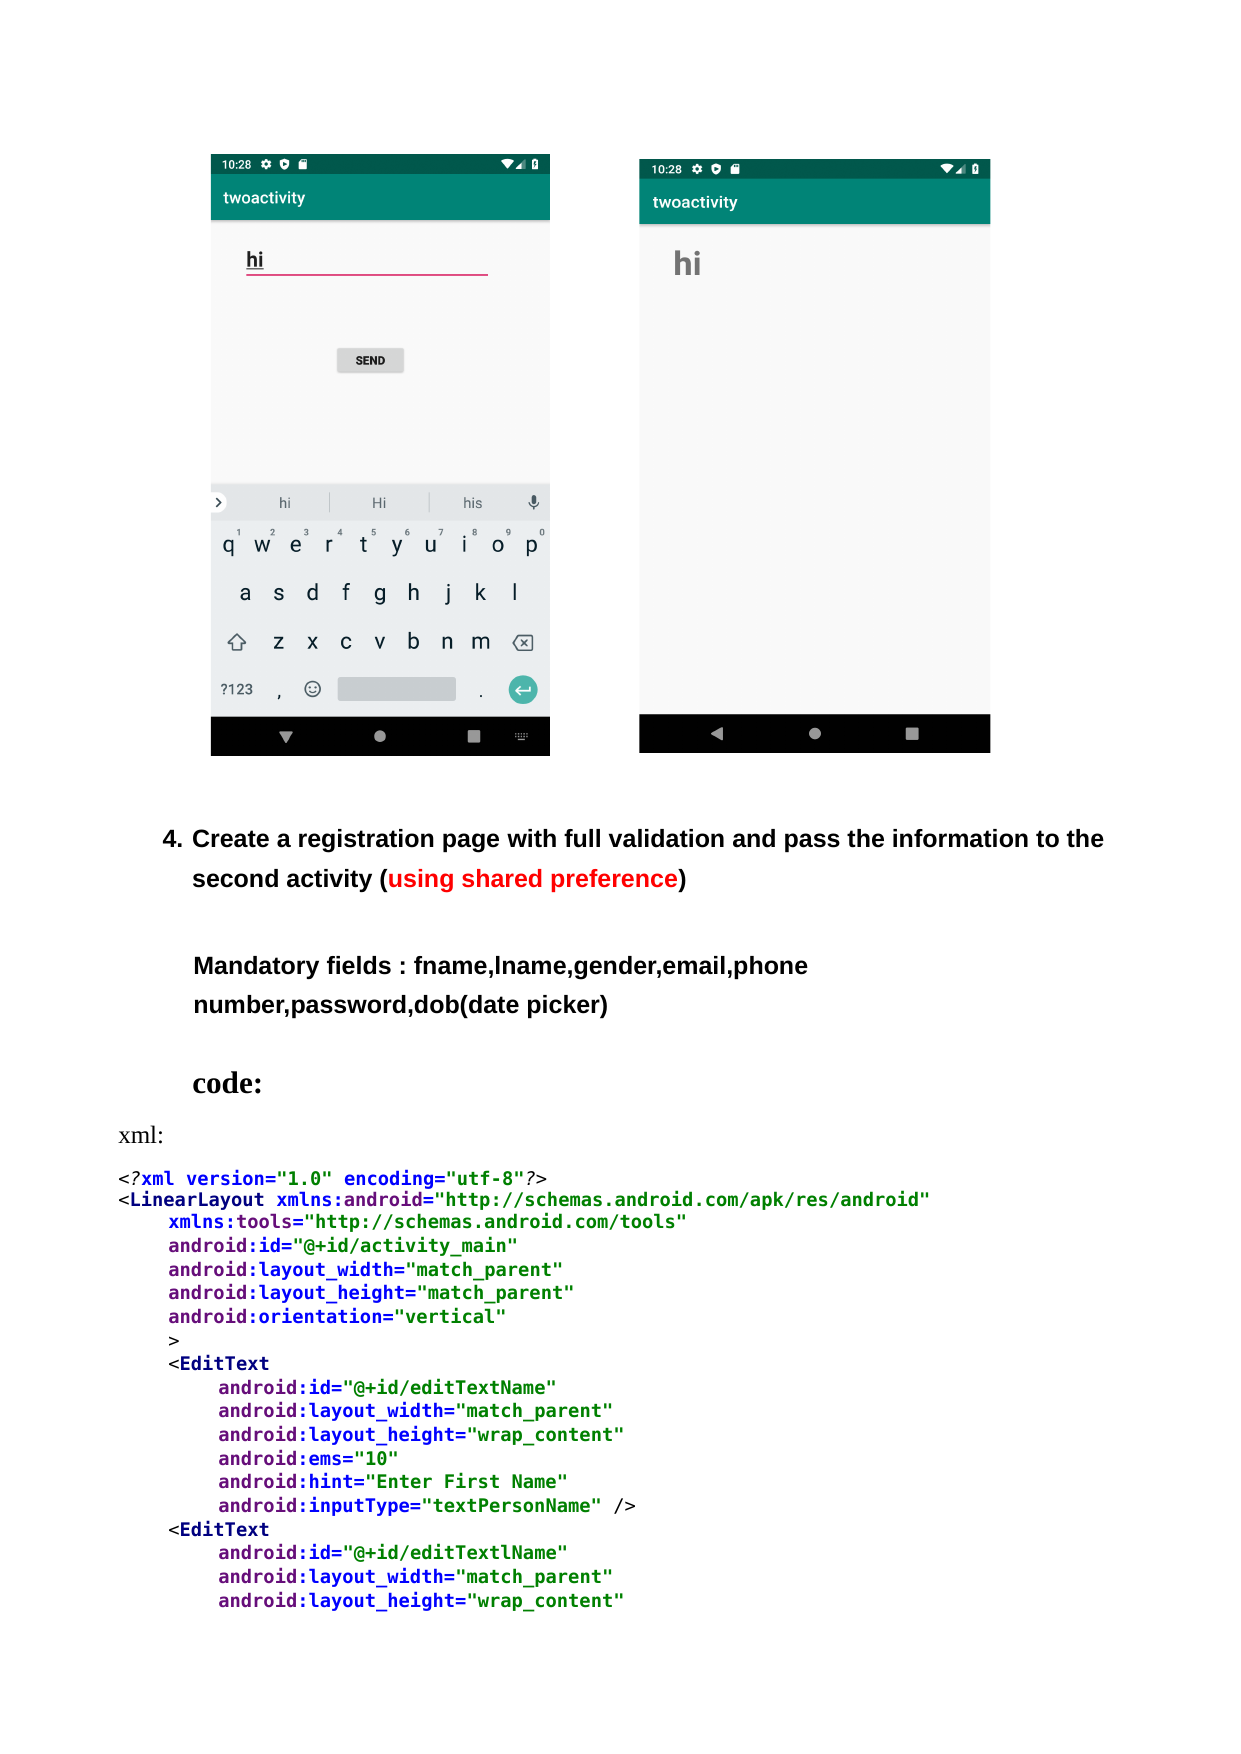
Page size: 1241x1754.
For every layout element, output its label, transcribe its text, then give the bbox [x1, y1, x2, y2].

text Mandatory fields : fname,lname,gender,email,phone number,password,dob(date picker) [193, 951, 1122, 1019]
list Create a registration page with full validation and pass the information to the second activity (using shared preference) [162, 824, 1122, 892]
text xmlns:tools="http://schemas.android.com/tools" [118, 1211, 1122, 1235]
text android:hint="Enter First Name" [118, 1471, 1122, 1495]
text xml: [118, 1120, 1122, 1149]
text android:inputType="textPersonName" /> [118, 1495, 1122, 1519]
text code: [118, 1030, 1122, 1100]
text android:layout_width="match_parent" [118, 1259, 1122, 1282]
text <EditText [118, 1519, 1122, 1542]
text android:layout_height="wrap_content" [118, 1424, 1122, 1448]
text android:layout_height="wrap_content" [118, 1590, 1122, 1613]
text android:id="@+id/editTextName" [118, 1377, 1122, 1401]
text <LinearLayout xmlns:android="http://schemas.android.com/apk/res/android" [118, 1189, 1122, 1211]
text android:layout_height="match_parent" [118, 1282, 1122, 1306]
text android:orientation="vertical" [118, 1306, 1122, 1329]
text android:id="@+id/editTextlName" [118, 1542, 1122, 1566]
text android:ems="10" [118, 1448, 1122, 1471]
text <EditText [118, 1353, 1122, 1377]
text > [118, 1329, 1122, 1353]
text android:layout_width="match_parent" [118, 1401, 1122, 1424]
text <?xml version="1.0" encoding="utf-8"?> [118, 1168, 1122, 1189]
text android:id="@+id/activity_main" [118, 1235, 1122, 1259]
picture [639, 159, 991, 753]
text android:layout_width="match_parent" [118, 1566, 1122, 1590]
picture [210, 154, 550, 756]
